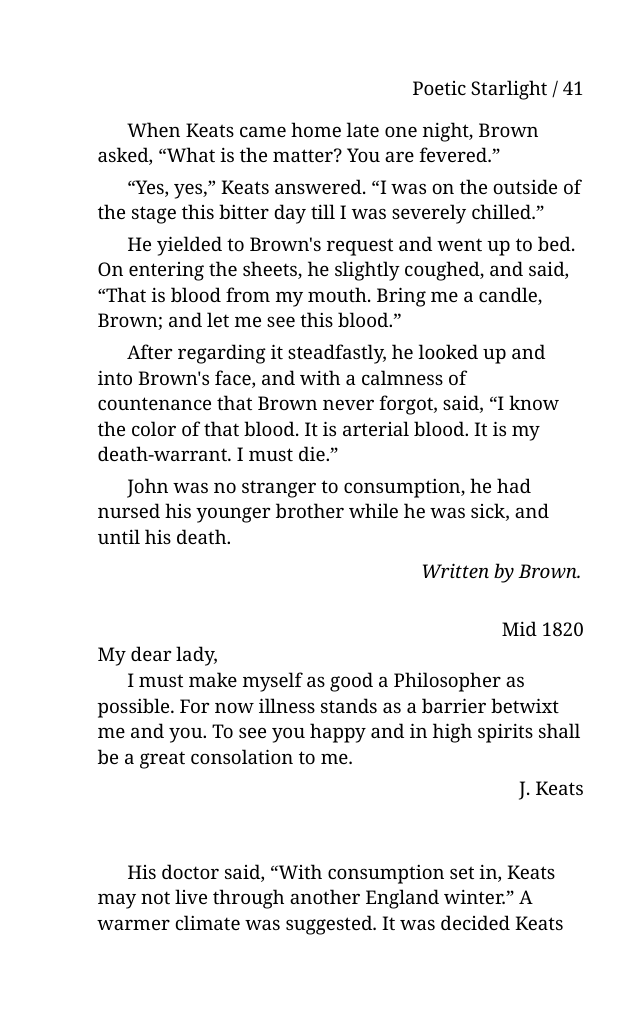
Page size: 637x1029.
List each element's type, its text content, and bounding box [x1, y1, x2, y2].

text Mid 1820 [97, 616, 583, 642]
text His doctor said, “With consumption set in, Keats may not live through another England winter.” A warmer climate was suggested. It was decided Keats [97, 859, 583, 936]
text He yielded to Brown's request and went up to bed. On entering the sheets, he slightly coughed, and said, “That is blood from my mouth. Bring me a candle, Brown; and let me see this blood.” [97, 231, 583, 333]
text Written by Brown. [97, 559, 583, 584]
text After regarding it steadfastly, he looked up and into Brown's face, and with a calmness of countenance that Brown never forgot, said, “I know the color of that blood. It is arterial blood. It is my death-warrant. I must die.” [97, 339, 583, 467]
text My dear lady, [97, 642, 583, 667]
text “Yes, yes,” Keats answered. “I was on the outside of the stage this bitter day till I was severely chilled.” [97, 174, 583, 225]
text I must make myself as good a Philosopher as possible. For now illness stands as a barrier betwixt me and you. To see you happy and in high spirits shall be a great consolation to me. [97, 668, 583, 770]
text J. Keats [97, 776, 583, 801]
text John was no stranger to consumption, he had nursed his younger brother while he was sick, and until his death. [97, 473, 583, 549]
text When Keats came home late one night, Brown asked, “What is the matter? You are fevered.” [97, 117, 583, 168]
